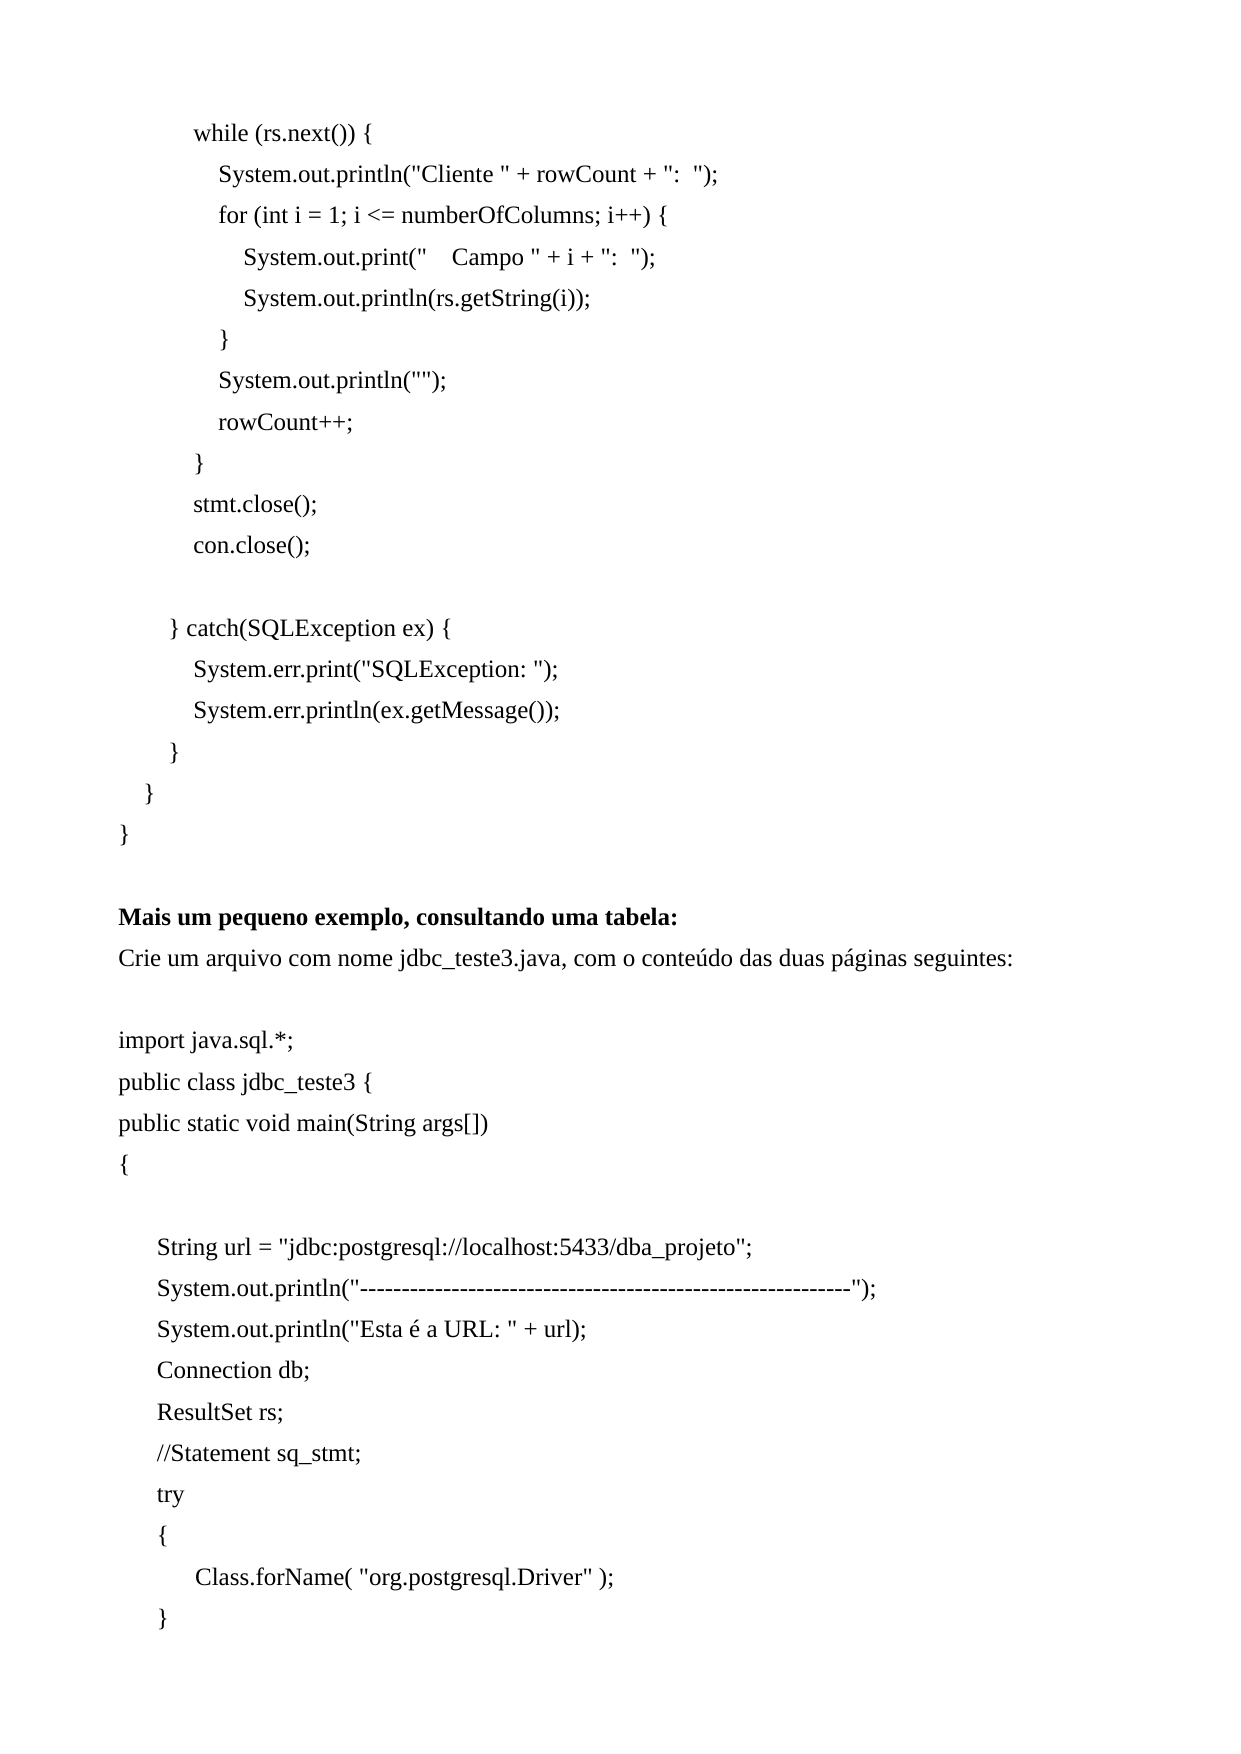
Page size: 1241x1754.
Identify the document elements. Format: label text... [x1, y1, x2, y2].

text con.close(); [118, 531, 1122, 559]
text public static void main(String args[]) [118, 1108, 1122, 1137]
text String url = "jdbc:postgresql://localhost:5433/dba_projeto"; [118, 1232, 1122, 1261]
text System.out.println("-----------------------------------------------------------"); [118, 1273, 1122, 1302]
text } [118, 737, 1122, 766]
text while (rs.next()) { [118, 118, 1122, 147]
text } [118, 819, 1122, 848]
text Connection db; [118, 1356, 1122, 1384]
text ResultSet rs; [118, 1397, 1122, 1426]
text System.out.println(""); [118, 366, 1122, 394]
text Mais um pequeno exemplo, consultando uma tabela: [118, 902, 1122, 931]
text { [118, 1149, 1122, 1178]
text } [118, 448, 1122, 477]
text //Statement sq_stmt; [118, 1438, 1122, 1467]
text try [118, 1479, 1122, 1508]
text System.out.print(" Campo " + i + ": "); [118, 242, 1122, 271]
text } [118, 324, 1122, 353]
text } [118, 778, 1122, 807]
text public class jdbc_teste3 { [118, 1067, 1122, 1096]
text for (int i = 1; i <= numberOfColumns; i++) { [118, 201, 1122, 229]
text Crie um arquivo com nome jdbc_teste3.java, com o conteúdo das duas páginas seguintes: [118, 943, 1122, 972]
text rowCount++; [118, 407, 1122, 436]
text } [118, 1603, 1122, 1632]
text System.out.println("Cliente " + rowCount + ": "); [118, 159, 1122, 188]
text System.err.print("SQLException: "); [118, 654, 1122, 683]
text System.out.println(rs.getString(i)); [118, 283, 1122, 312]
text import java.sql.*; [118, 1026, 1122, 1054]
text } catch(SQLException ex) { [118, 613, 1122, 642]
text System.err.println(ex.getMessage()); [118, 696, 1122, 724]
text System.out.println("Esta é a URL: " + url); [118, 1314, 1122, 1343]
text { [118, 1521, 1122, 1549]
text stmt.close(); [118, 489, 1122, 518]
text Class.forName( "org.postgresql.Driver" ); [118, 1562, 1122, 1591]
